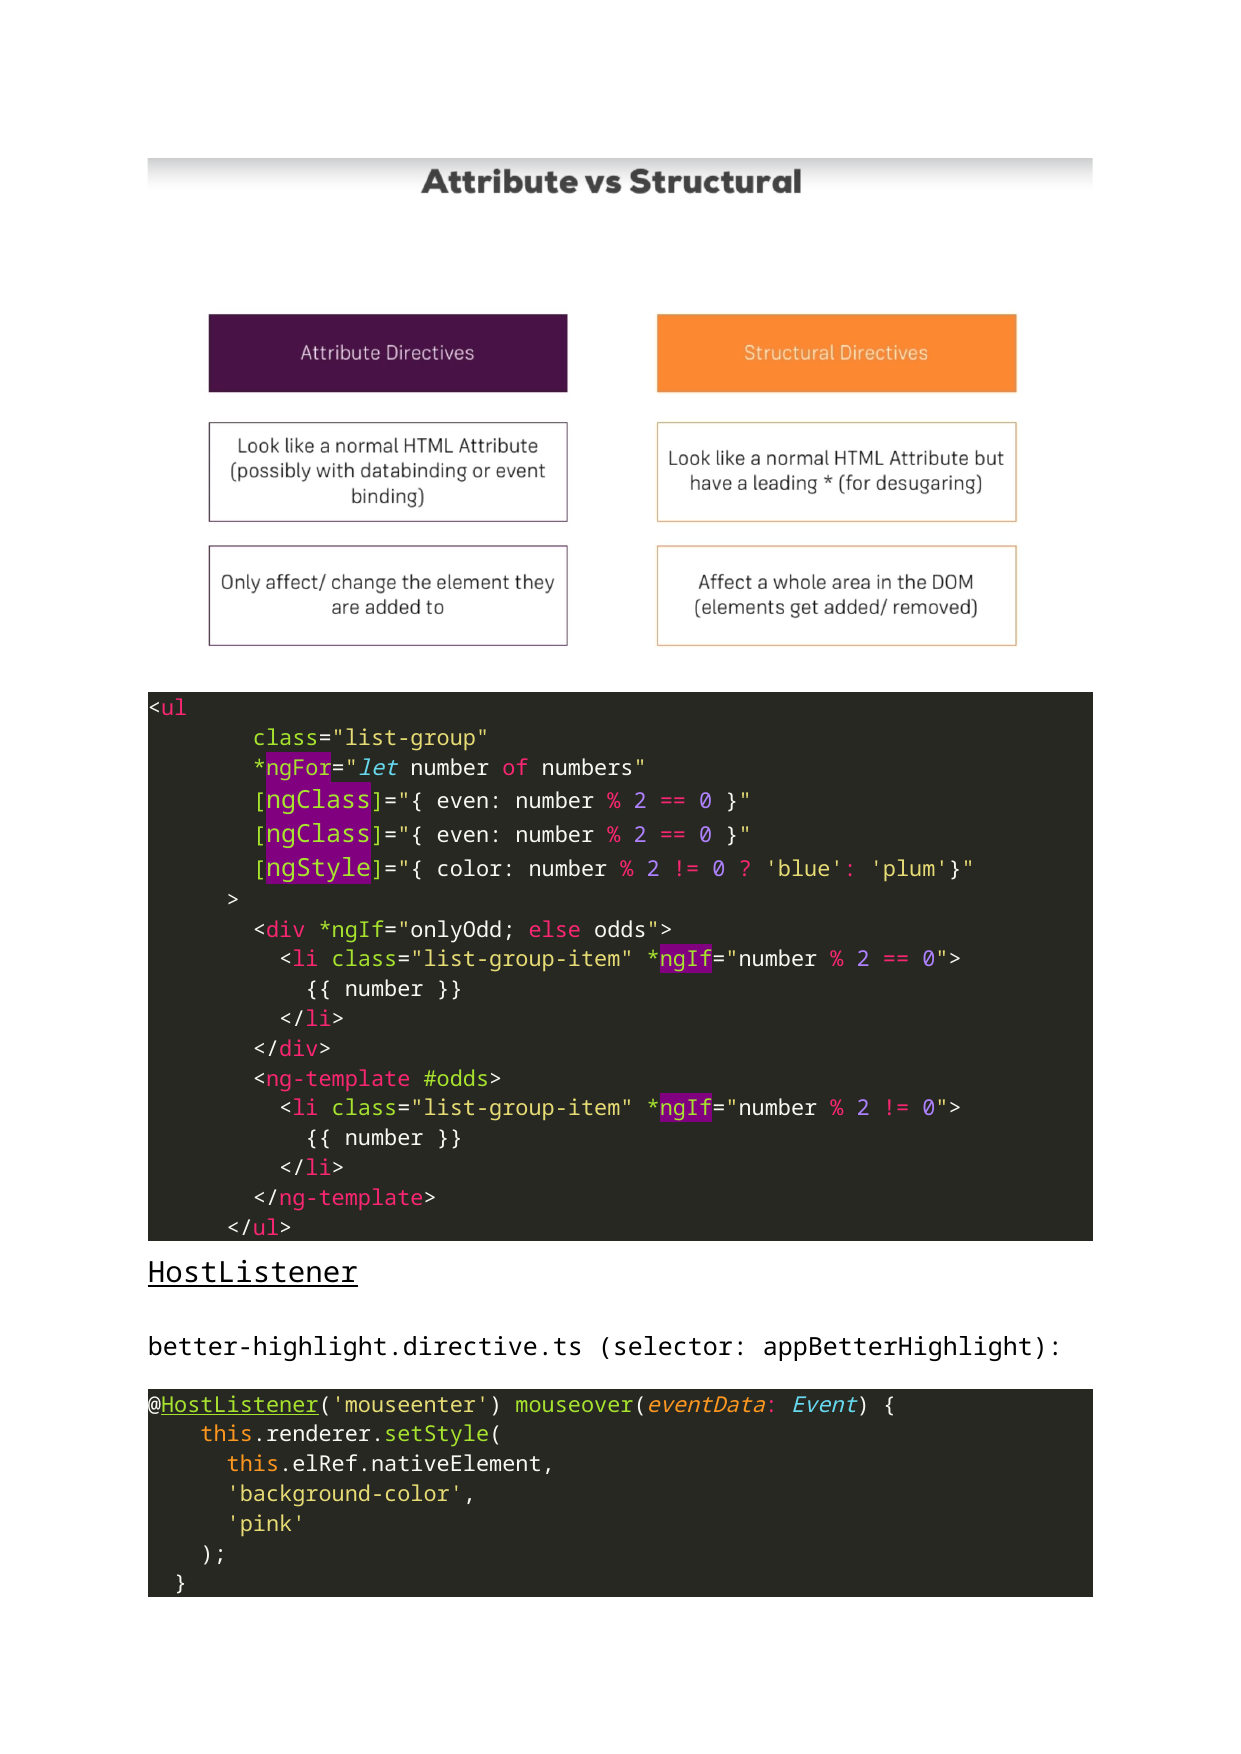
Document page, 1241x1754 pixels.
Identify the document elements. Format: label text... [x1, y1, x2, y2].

text </div> [148, 1033, 1093, 1063]
text </li> [148, 1003, 1093, 1033]
text {{ number }} [148, 1122, 1093, 1152]
text @HostListener('mouseenter') mouseover(eventData: Event) { [148, 1389, 1093, 1418]
text ); [148, 1538, 1093, 1567]
text } [148, 1567, 1093, 1597]
text *ngFor="let number of numbers" [148, 752, 1093, 782]
text <ng-template #odds> [148, 1063, 1093, 1092]
text </ng-template> [148, 1182, 1093, 1212]
text > [148, 884, 1093, 914]
text this.elRef.nativeElement, [148, 1448, 1093, 1478]
text <div *ngIf="onlyOdd; else odds"> [148, 914, 1093, 943]
text this.renderer.setStyle( [148, 1418, 1093, 1448]
text 'background-color', [148, 1478, 1093, 1508]
text [ngClass]="{ even: number % 2 == 0 }" [148, 816, 1093, 850]
text class="list-group" [148, 722, 1093, 752]
text better-highlight.directive.ts (selector: appBetterHighlight): [148, 1329, 1093, 1363]
text </ul> [148, 1212, 1093, 1241]
subtitle HostListener [148, 1252, 1093, 1291]
text <ul [148, 692, 1093, 722]
text 'pink' [148, 1508, 1093, 1538]
text [ngStyle]="{ color: number % 2 != 0 ? 'blue': 'plum'}" [148, 850, 1093, 884]
text <li class="list-group-item" *ngIf="number % 2 == 0"> [148, 943, 1093, 973]
text </li> [148, 1152, 1093, 1182]
text [ngClass]="{ even: number % 2 == 0 }" [148, 782, 1093, 816]
text {{ number }} [148, 973, 1093, 1003]
text <li class="list-group-item" *ngIf="number % 2 != 0"> [148, 1092, 1093, 1122]
